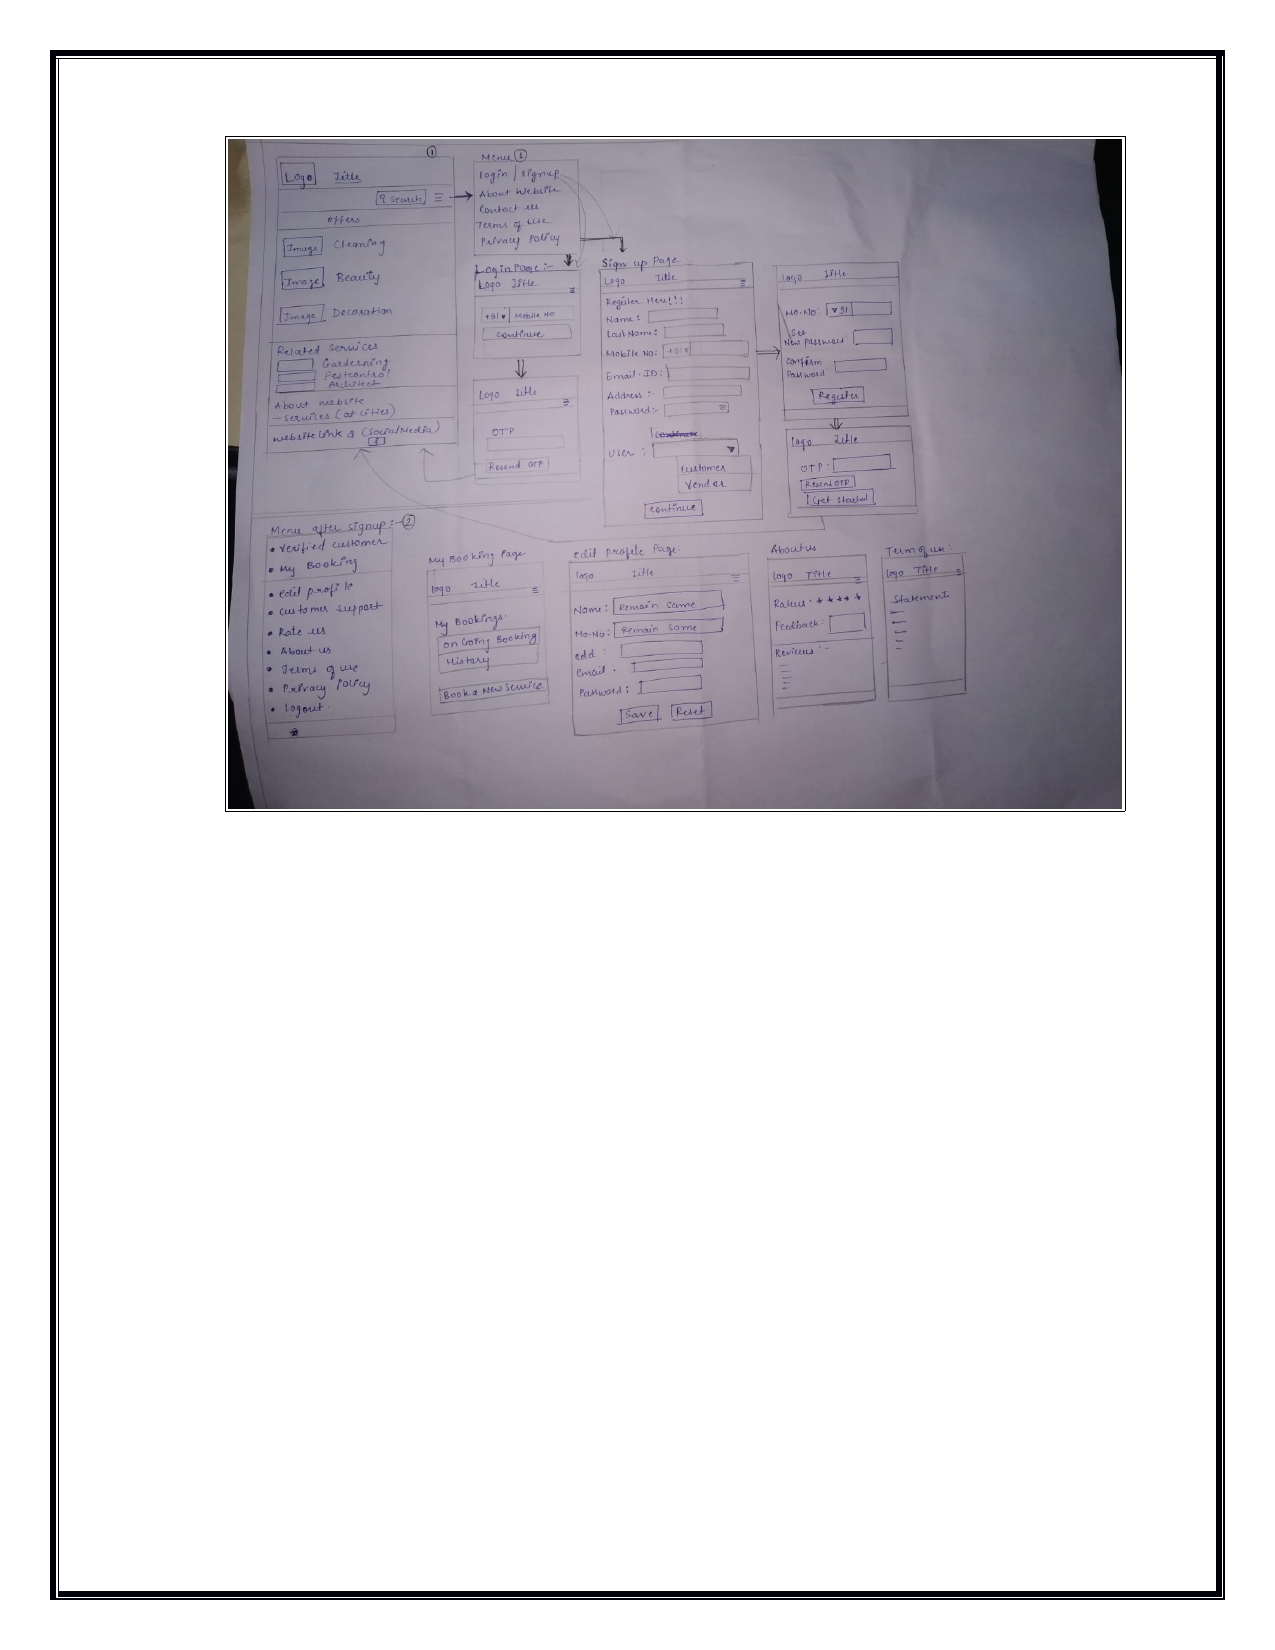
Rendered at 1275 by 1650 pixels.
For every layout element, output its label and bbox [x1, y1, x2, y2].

picture [228, 139, 1122, 809]
